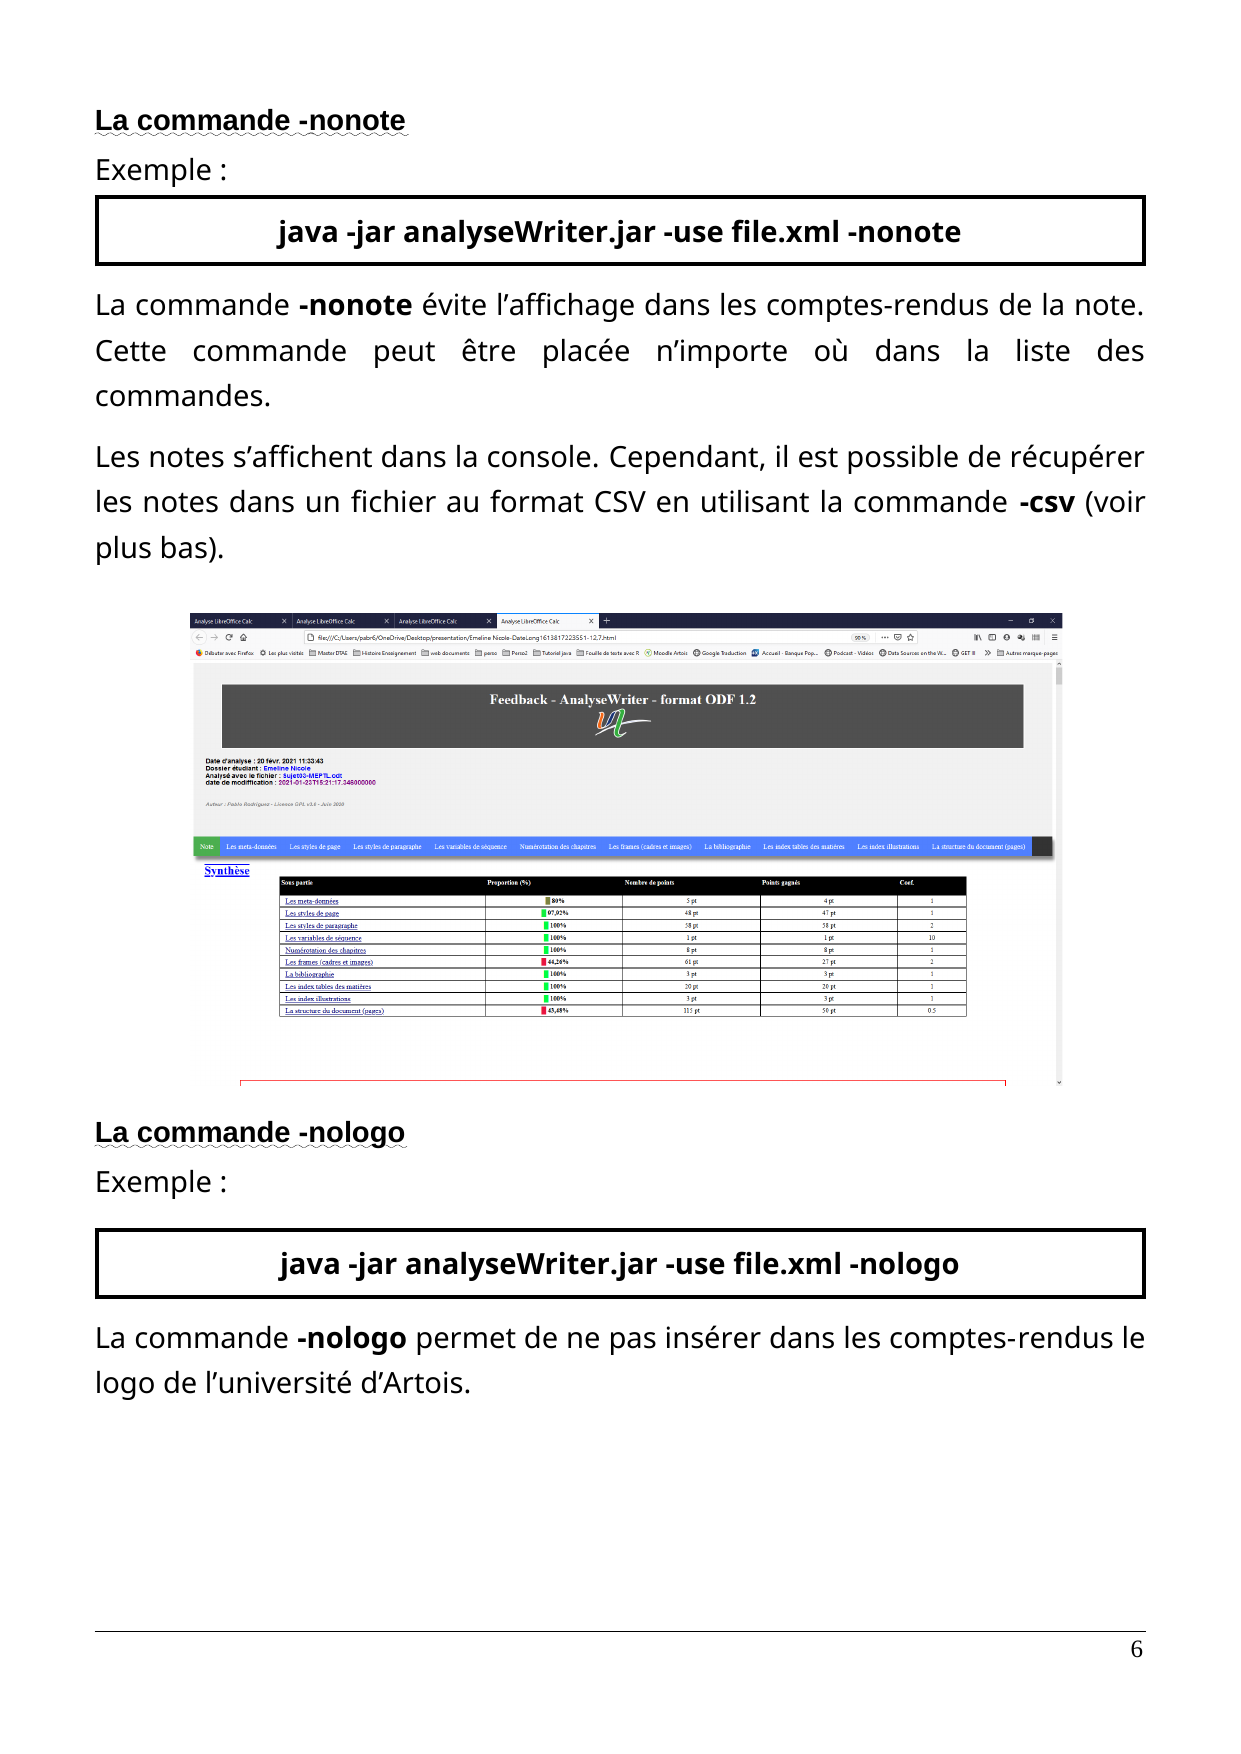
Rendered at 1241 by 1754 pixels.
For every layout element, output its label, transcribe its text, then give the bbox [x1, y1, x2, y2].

text Les notes s’affichent dans la console. Cependant, il est possible de récupérer les notes dans un fichier au format CSV en utilisant la commande -csv (voir plus bas). [94, 436, 1146, 567]
text java -jar analyseWriter.jar -use file.xml -nologo [99, 1232, 1142, 1295]
picture [190, 613, 1063, 1086]
text java -jar analyseWriter.jar -use file.xml -nonote [99, 199, 1142, 262]
text Exemple : [94, 1161, 1146, 1201]
text La commande -nologo permet de ne pas insérer dans les comptes-rendus le logo de l’université d’Artois. [94, 1317, 1146, 1402]
subtitle La commande -nologo [94, 602, 1146, 1149]
text La commande -nonote évite l’affichage dans les comptes-rendus de la note. Cette commande peut être placée n’importe où dans la liste des commandes. [94, 284, 1146, 415]
subtitle La commande -nonote [94, 103, 1146, 137]
text Exemple : [94, 149, 1146, 189]
